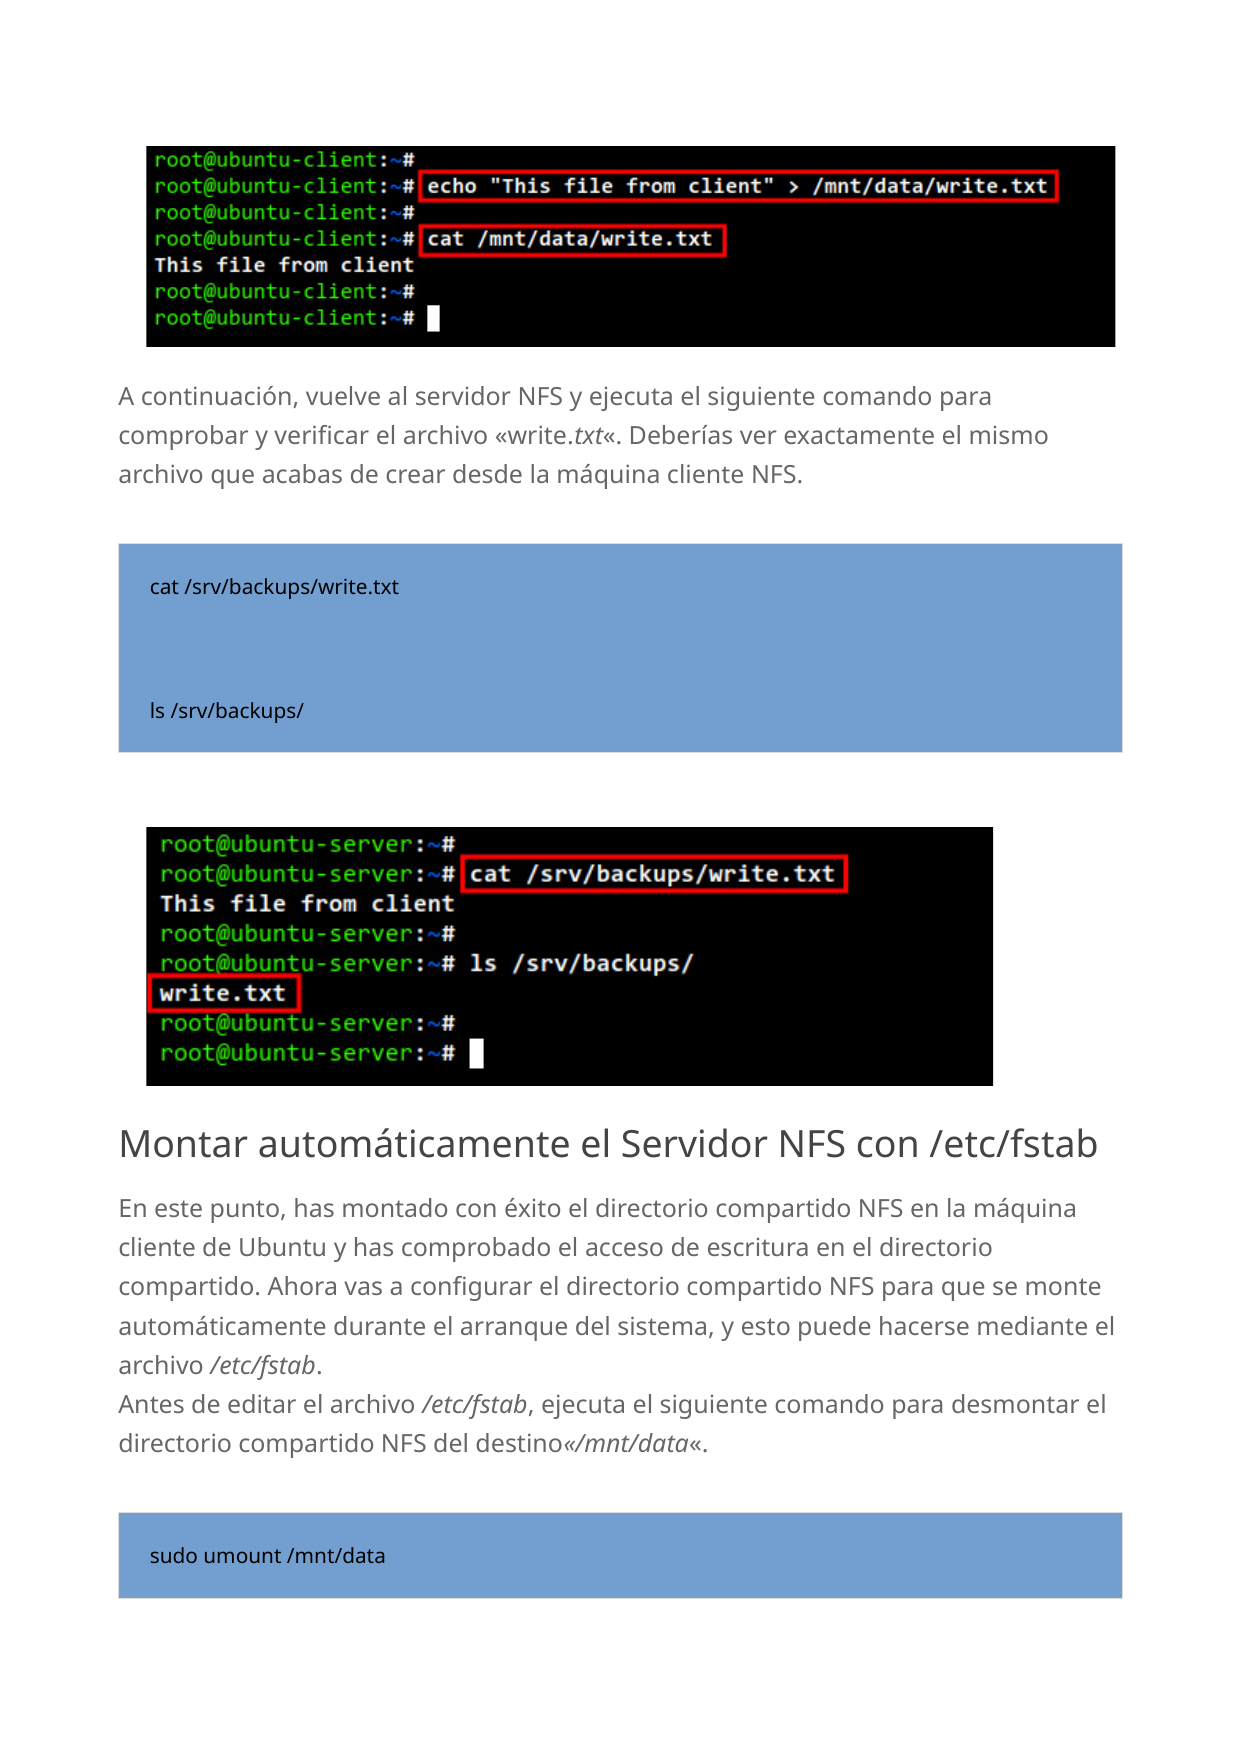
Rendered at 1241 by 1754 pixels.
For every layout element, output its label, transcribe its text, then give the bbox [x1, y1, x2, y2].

text cat /srv/backups/write.txt [119, 544, 1122, 601]
subtitle Montar automáticamente el Servidor NFS con /etc/fstab [118, 1118, 1122, 1169]
text Antes de editar el archivo /etc/fstab, ejecuta el siguiente comando para desmontar el directorio compartido NFS del destino«/mnt/data«. [118, 1386, 1122, 1460]
text A continuación, vuelve al servidor NFS y ejecuta el siguiente comando para comprobar y verificar el archivo «write.txt«. Deberías ver exactamente el mismo archivo que acabas de crear desde la máquina cliente NFS. [118, 378, 1122, 491]
picture [146, 827, 994, 1086]
text ls /srv/backups/ [119, 666, 1122, 752]
picture [146, 146, 1116, 347]
text En este punto, has montado con éxito el directorio compartido NFS en la máquina cliente de Ubuntu y has comprobado el acceso de escritura en el directorio compartido. Ahora vas a configurar el directorio compartido NFS para que se monte automáticamente durante el arranque del sistema, y esto puede hacerse mediante el archivo /etc/fstab. [118, 1191, 1122, 1381]
text sudo umount /mnt/data [119, 1513, 1122, 1598]
